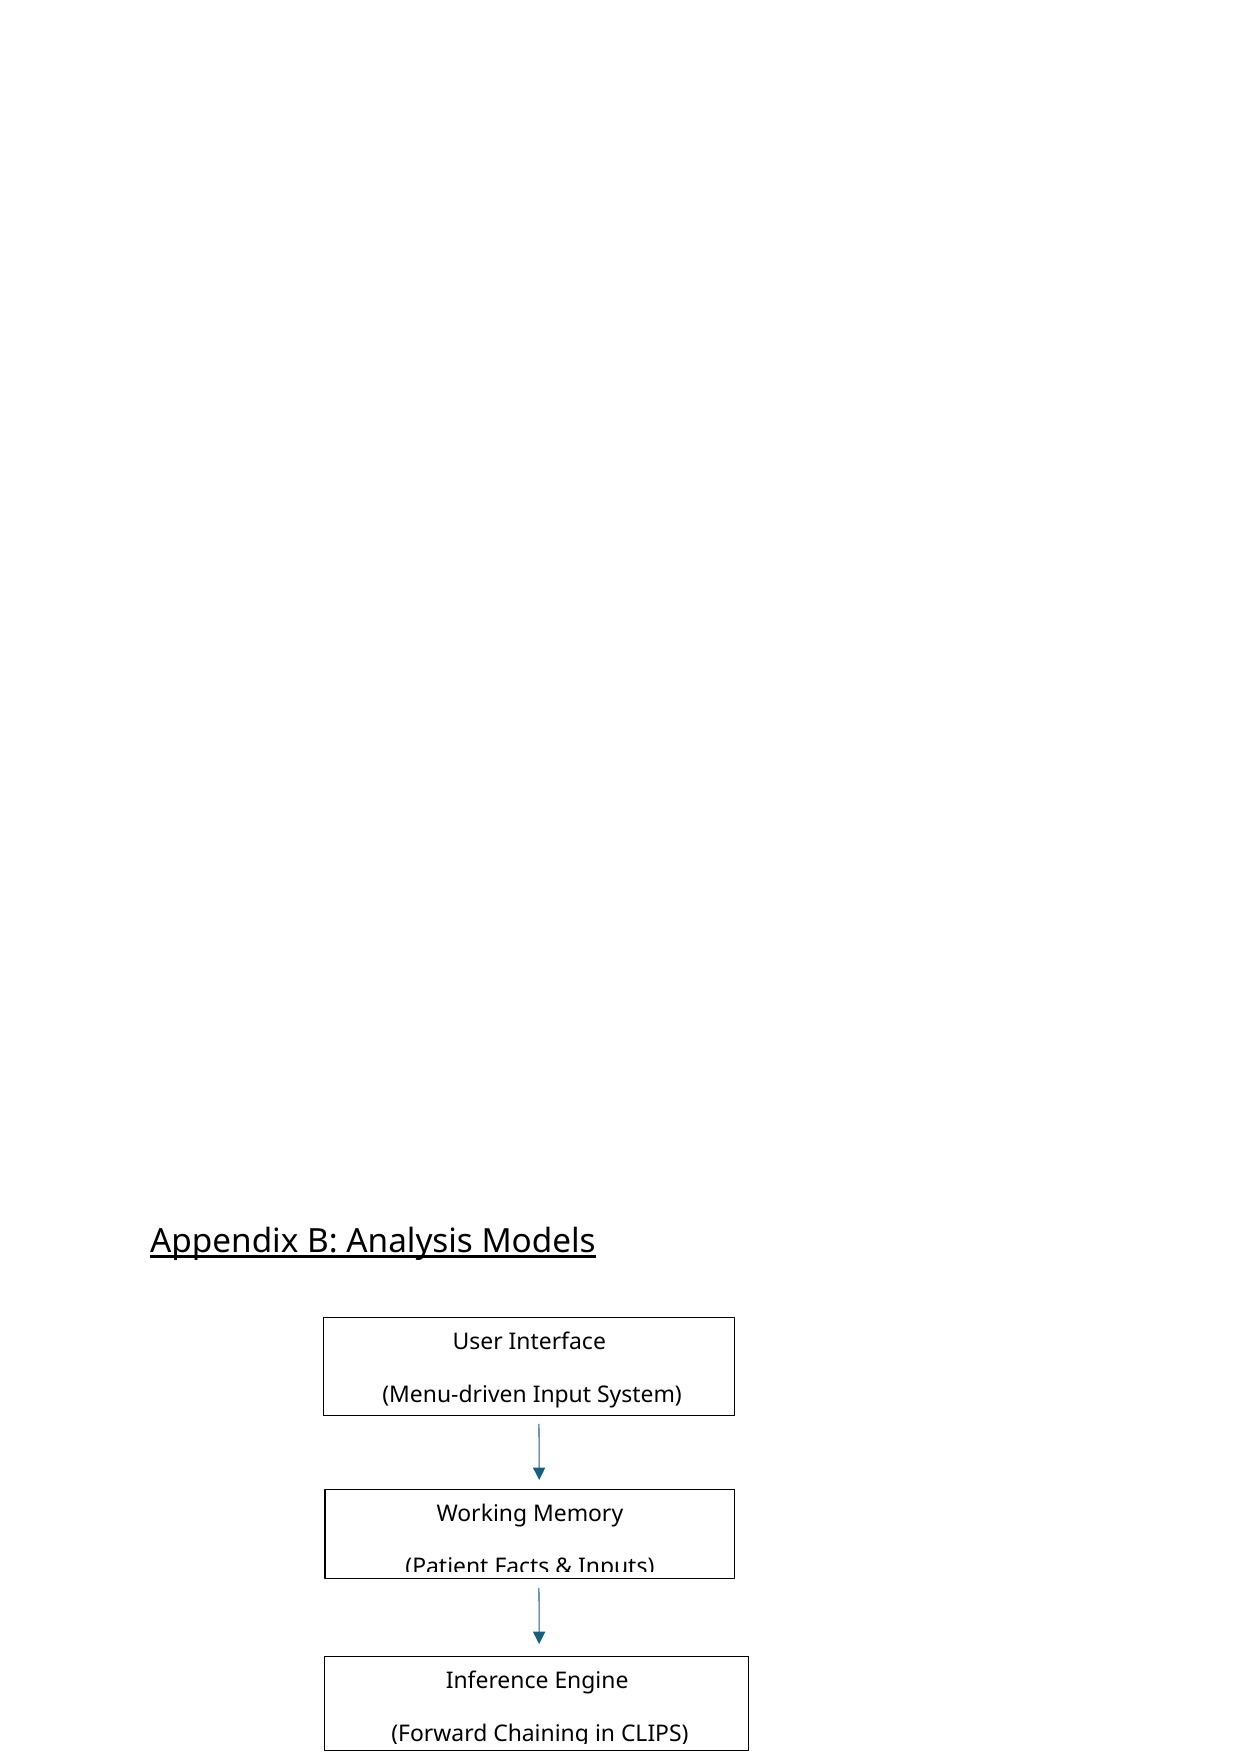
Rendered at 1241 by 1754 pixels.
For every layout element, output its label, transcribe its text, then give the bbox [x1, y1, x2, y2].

text (Forward Chaining in CLIPS) [340, 1717, 734, 1743]
text (Menu-driven Input System) [338, 1378, 719, 1409]
text User Interface [338, 1325, 719, 1356]
subtitle Appendix B: Analysis Models [150, 1217, 1090, 1262]
text Working Memory [340, 1497, 719, 1528]
text Inference Engine [340, 1664, 734, 1695]
text (Patient Facts & Inputs) [340, 1550, 719, 1571]
